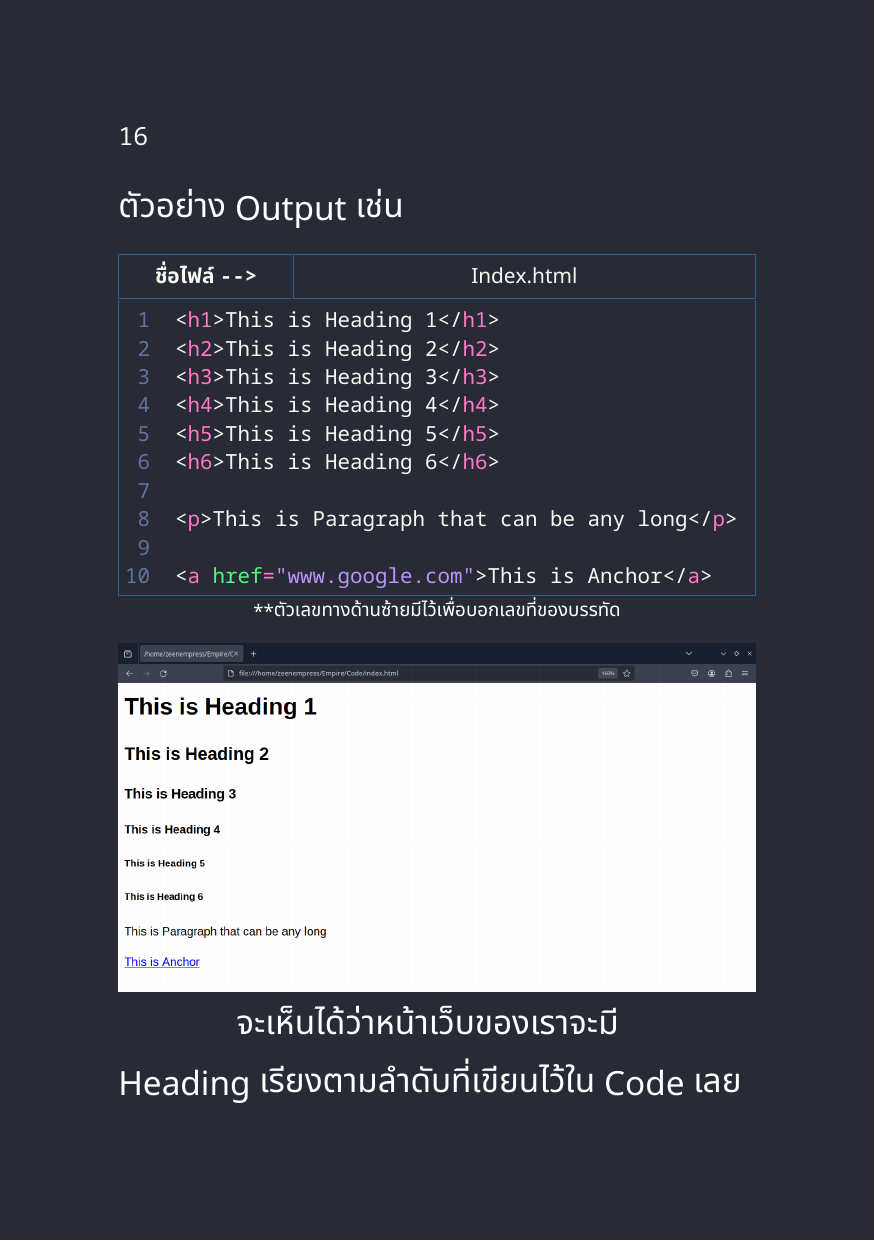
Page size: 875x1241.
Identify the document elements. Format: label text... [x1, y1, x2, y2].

table_header Index.html [294, 255, 755, 298]
picture [118, 643, 756, 992]
text **ตัวเลขทางด้านซ้ายมีไว้เพื่อบอกเลขที่ของบรรทัด [118, 596, 756, 625]
table_header ชื่อไฟล์ --> [119, 255, 292, 298]
text จะเห็นได้ว่าหน้าเว็บของเราจะมี Heading เรียงตามลำดับที่เขียนไว้ใน Code เลย [118, 992, 756, 1107]
table_cell 1 <h1>This is Heading 1</h1> 2 <h2>This is Heading 2</h2> 3 <h3>This is Heading 3</h3> 4 <h4>This is Heading 4</h4> 5 <h5>This is Heading 5</h5> 6 <h6>This is Heading 6</h6> 7 8 <p>This is Paragraph that can be any long</p> 9 10 <a href="www.google.com">This is Anchor</a> [119, 300, 755, 595]
text ตัวอย่าง Output เช่น [118, 182, 756, 232]
